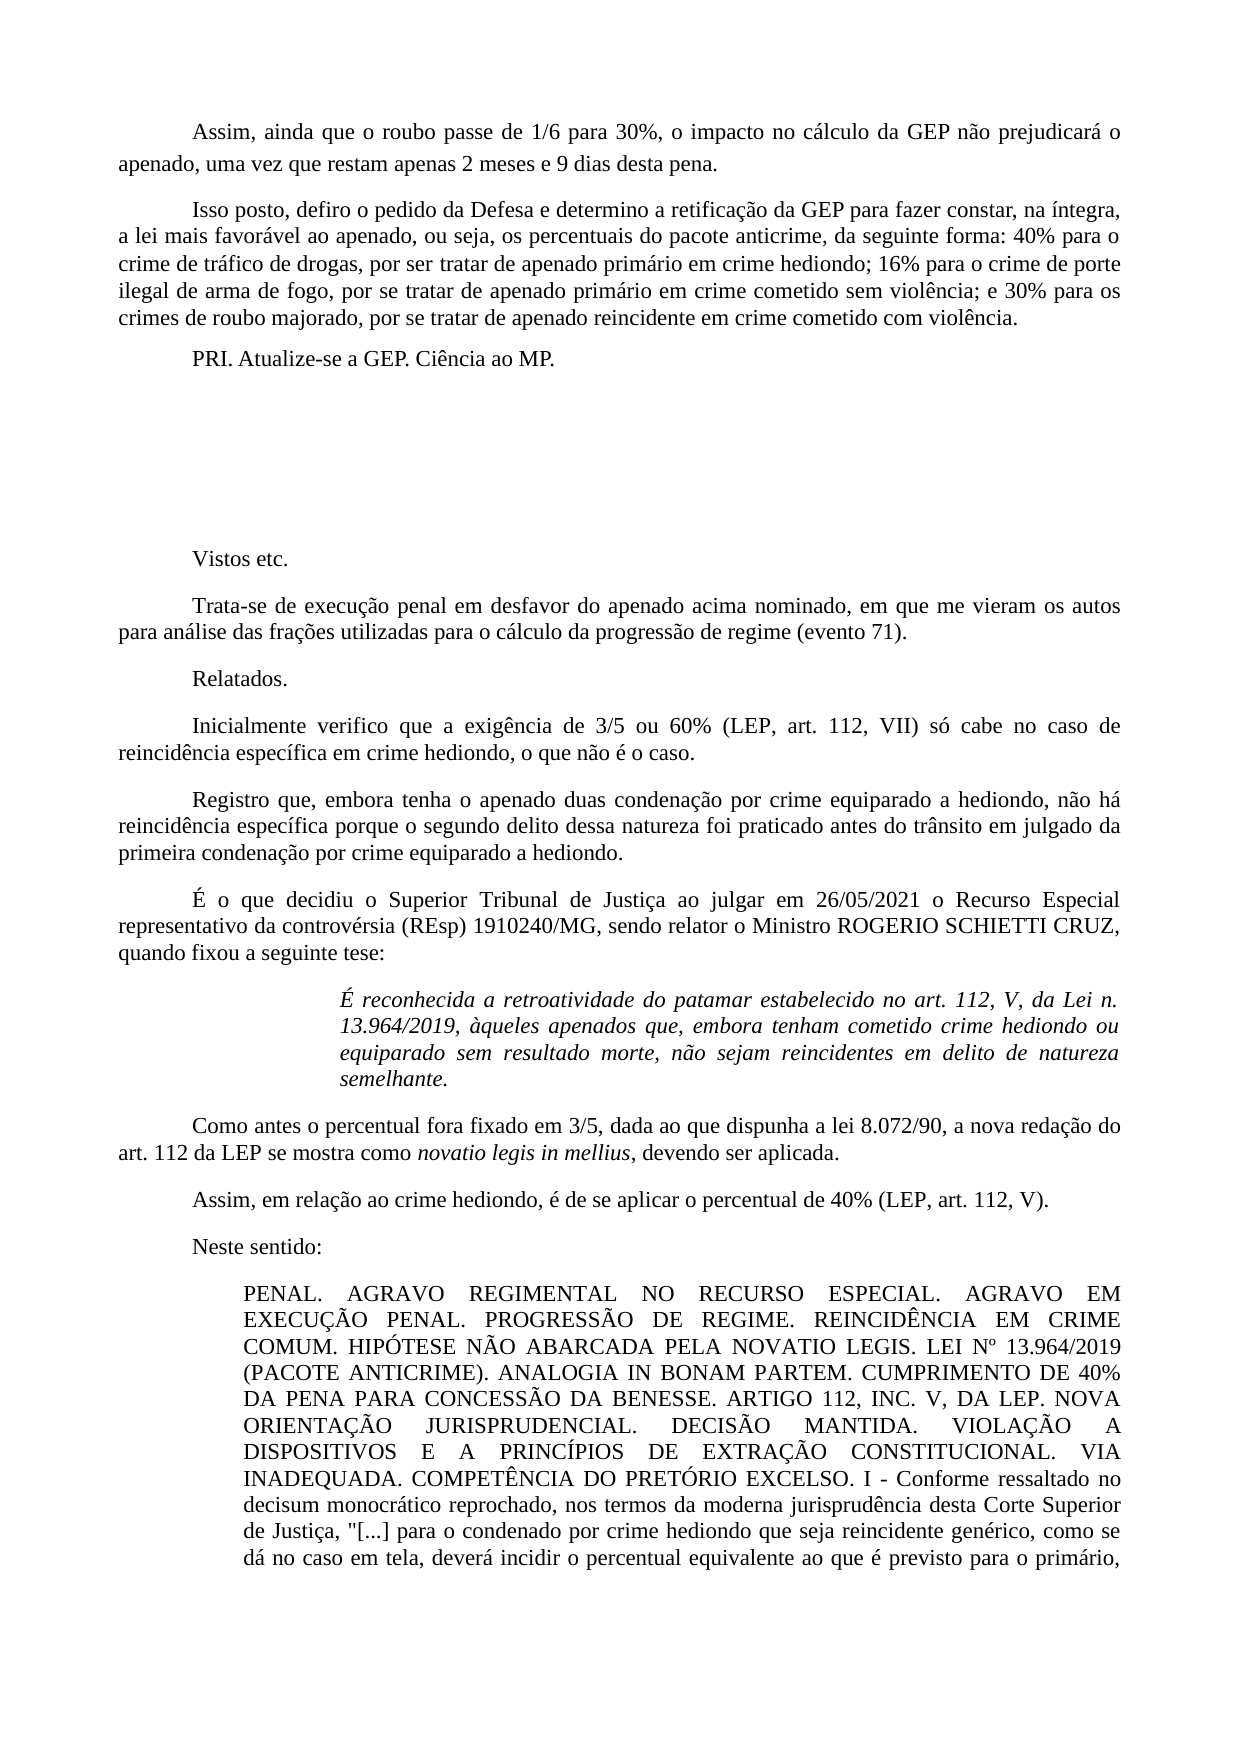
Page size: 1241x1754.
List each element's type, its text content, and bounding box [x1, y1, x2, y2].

text É o que decidiu o Superior Tribunal de Justiça ao julgar em 26/05/2021 o Recurso Especial representativo da controvérsia (REsp) 1910240/MG, sendo relator o Ministro ROGERIO SCHIETTI CRUZ, quando fixou a seguinte tese: [118, 886, 1122, 965]
text Inicialmente verifico que a exigência de 3/5 ou 60% (LEP, art. 112, VII) só cabe no caso de reincidência específica em crime hediondo, o que não é o caso. [118, 713, 1122, 765]
text PRI. Atualize-se a GEP. Ciência ao MP. [118, 344, 1122, 371]
text Assim, em relação ao crime hediondo, é de se aplicar o percentual de 40% (LEP, art. 112, V). [118, 1186, 1122, 1212]
text Vistos etc. [118, 545, 1122, 571]
text PENAL. AGRAVO REGIMENTAL NO RECURSO ESPECIAL. AGRAVO EM EXECUÇÃO PENAL. PROGRESSÃO DE REGIME. REINCIDÊNCIA EM CRIME COMUM. HIPÓTESE NÃO ABARCADA PELA NOVATIO LEGIS. LEI Nº 13.964/2019 (PACOTE ANTICRIME). ANALOGIA IN BONAM PARTEM. CUMPRIMENTO DE 40% DA PENA PARA CONCESSÃO DA BENESSE. ARTIGO 112, INC. V, DA LEP. NOVA ORIENTAÇÃO JURISPRUDENCIAL. DECISÃO MANTIDA. VIOLAÇÃO A DISPOSITIVOS E A PRINCÍPIOS DE EXTRAÇÃO CONSTITUCIONAL. VIA INADEQUADA. COMPETÊNCIA DO PRETÓRIO EXCELSO. I - Conforme ressaltado no decisum monocrático reprochado, nos termos da moderna jurisprudência desta Corte Superior de Justiça, "[...] para o condenado por crime hediondo que seja reincidente genérico, como se dá no caso em tela, deverá incidir o percentual equivalente ao que é previsto para o primário, [243, 1280, 1122, 1570]
text Isso posto, defiro o pedido da Defesa e determino a retificação da GEP para fazer constar, na íntegra, a lei mais favorável ao apenado, ou seja, os percentuais do pacote anticrime, da seguinte forma: 40% para o crime de tráfico de drogas, por ser tratar de apenado primário em crime hediondo; 16% para o crime de porte ilegal de arma de fogo, por se tratar de apenado primário em crime cometido sem violência; e 30% para os crimes de roubo majorado, por se tratar de apenado reincidente em crime cometido com violência. [118, 196, 1122, 330]
text É reconhecida a retroatividade do patamar estabelecido no art. 112, V, da Lei n. 13.964/2019, àqueles apenados que, embora tenham cometido crime hediondo ou equiparado sem resultado morte, não sejam reincidentes em delito de natureza semelhante. [339, 986, 1122, 1091]
text Neste sentido: [118, 1233, 1122, 1259]
text Relatados. [118, 665, 1122, 692]
text Como antes o percentual fora fixado em 3/5, dada ao que dispunha a lei 8.072/90, a nova redação do art. 112 da LEP se mostra como novatio legis in mellius, devendo ser aplicada. [118, 1112, 1122, 1165]
text Assim, ainda que o roubo passe de 1/6 para 30%, o impacto no cálculo da GEP não prejudicará o apenado, uma vez que restam apenas 2 meses e 9 dias desta pena. [118, 118, 1122, 176]
text Trata-se de execução penal em desfavor do apenado acima nominado, em que me vieram os autos para análise das frações utilizadas para o cálculo da progressão de regime (evento 71). [118, 592, 1122, 644]
text Registro que, embora tenha o apenado duas condenação por crime equiparado a hediondo, não há reincidência específica porque o segundo delito dessa natureza foi praticado antes do trânsito em julgado da primeira condenação por crime equiparado a hediondo. [118, 786, 1122, 865]
